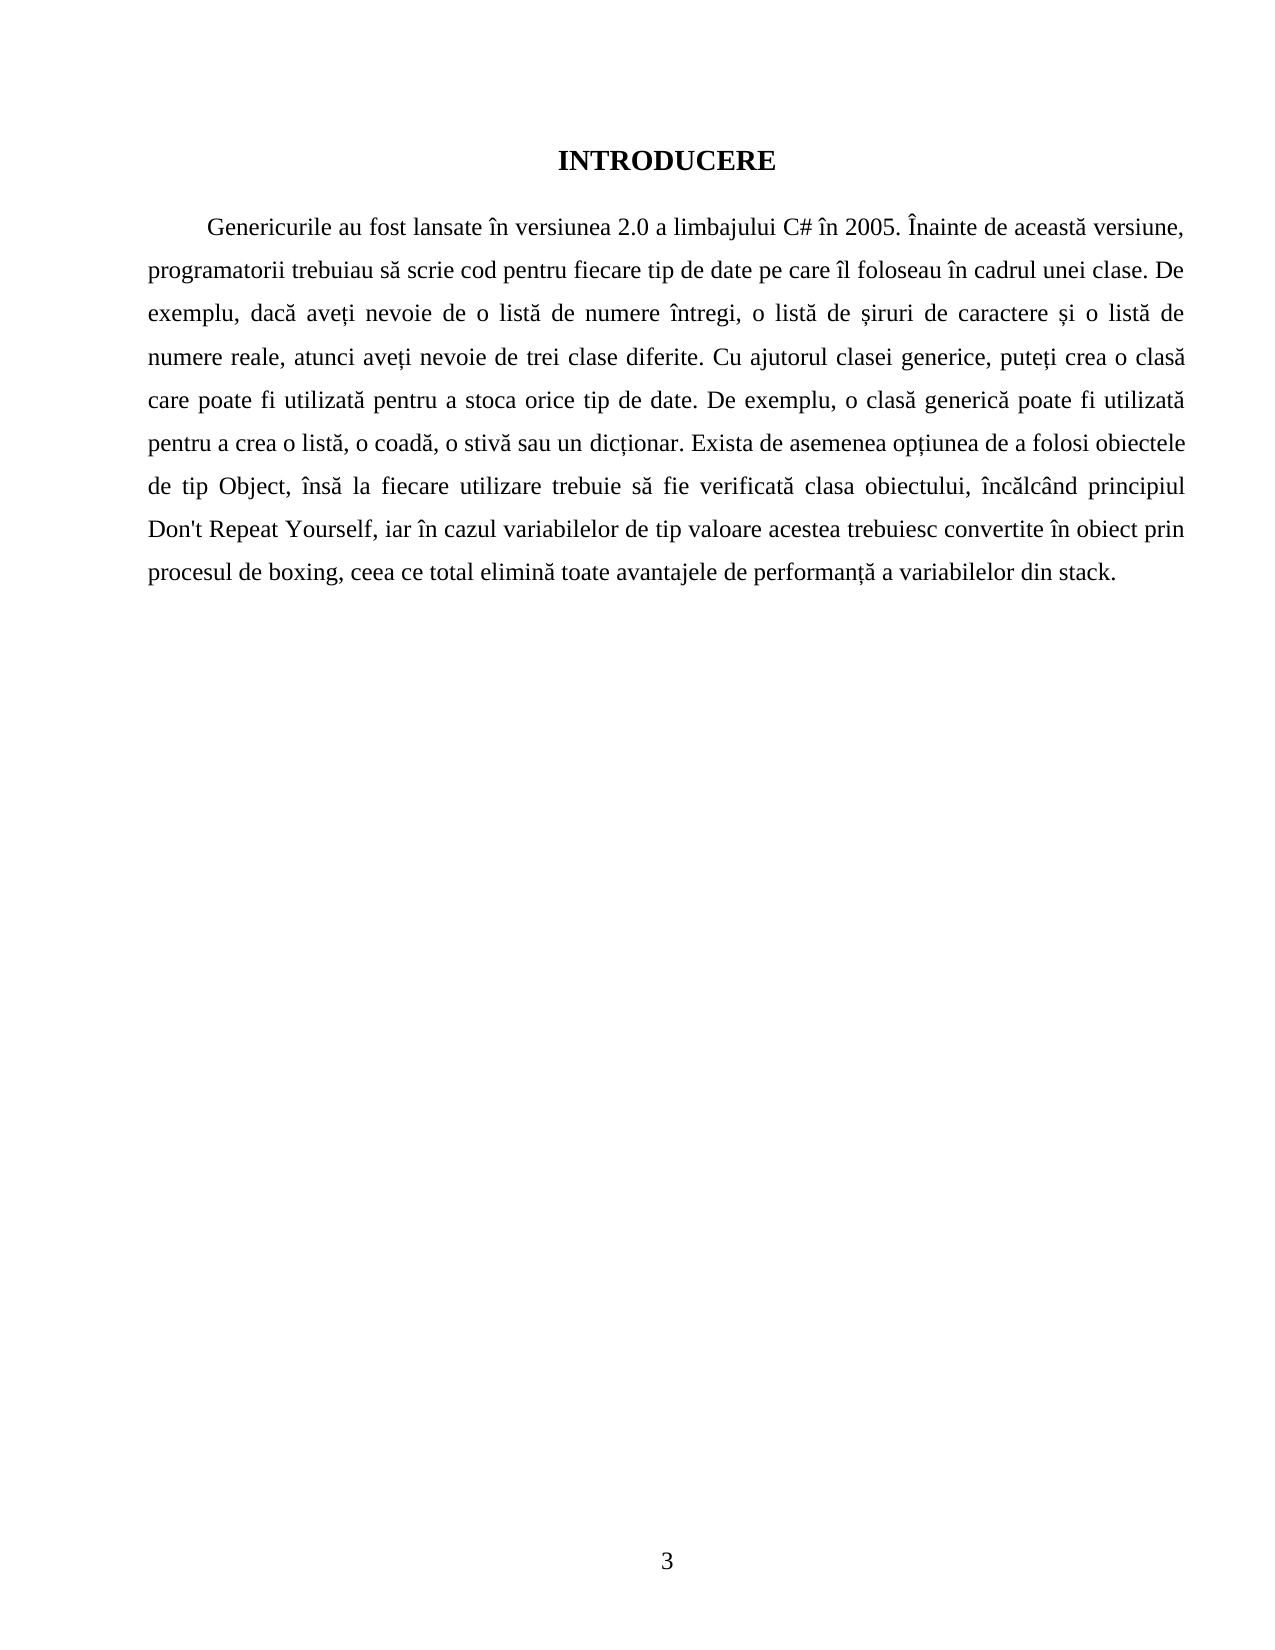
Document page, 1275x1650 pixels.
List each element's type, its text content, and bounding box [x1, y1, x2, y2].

text Genericurile au fost lansate în versiunea 2.0 a limbajului C# în 2005. Înainte de această versiune, programatorii trebuiau să scrie cod pentru fiecare tip de date pe care îl foloseau în cadrul unei clase. De exemplu, dacă aveți nevoie de o listă de numere întregi, o listă de șiruri de caractere și o listă de numere reale, atunci aveți nevoie de trei clase diferite. Cu ajutorul clasei generice, puteți crea o clasă care poate fi utilizată pentru a stoca orice tip de date. De exemplu, o clasă generică poate fi utilizată pentru a crea o listă, o coadă, o stivă sau un dicționar. Exista de asemenea opțiunea de a folosi obiectele de tip Object, însă la fiecare utilizare trebuie să fie verificată clasa obiectului, încălcând principiul Don't Repeat Yourself, iar în cazul variabilelor de tip valoare acestea trebuiesc convertite în obiect prin procesul de boxing, ceea ce total elimină toate avantajele de performanță a variabilelor din stack. [148, 212, 1186, 586]
subtitle Introducere [148, 143, 1186, 177]
